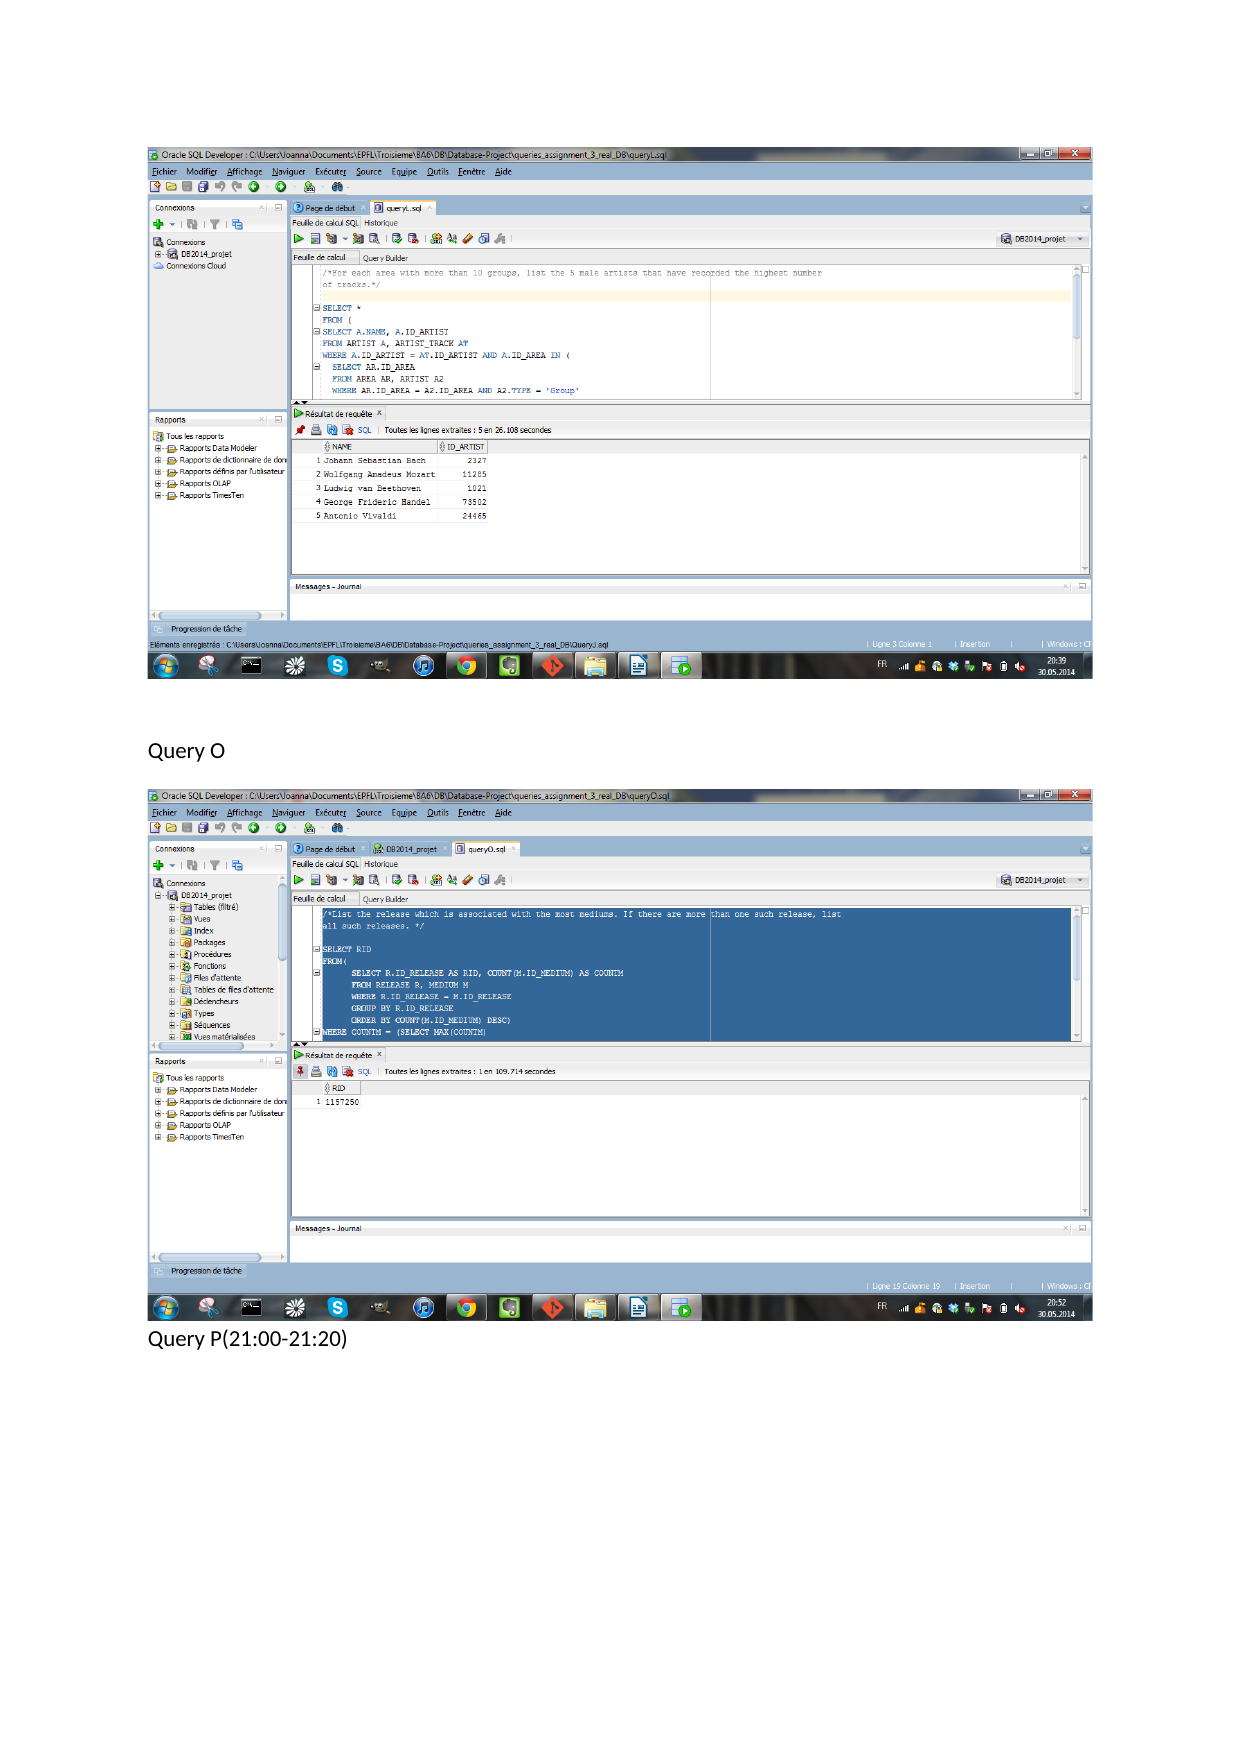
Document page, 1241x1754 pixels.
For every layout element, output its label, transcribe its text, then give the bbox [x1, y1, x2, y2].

picture [147, 789, 1093, 1321]
text Query O [148, 736, 1093, 764]
picture [147, 147, 1093, 679]
text Query P(21:00-21:20) [148, 1321, 1093, 1352]
